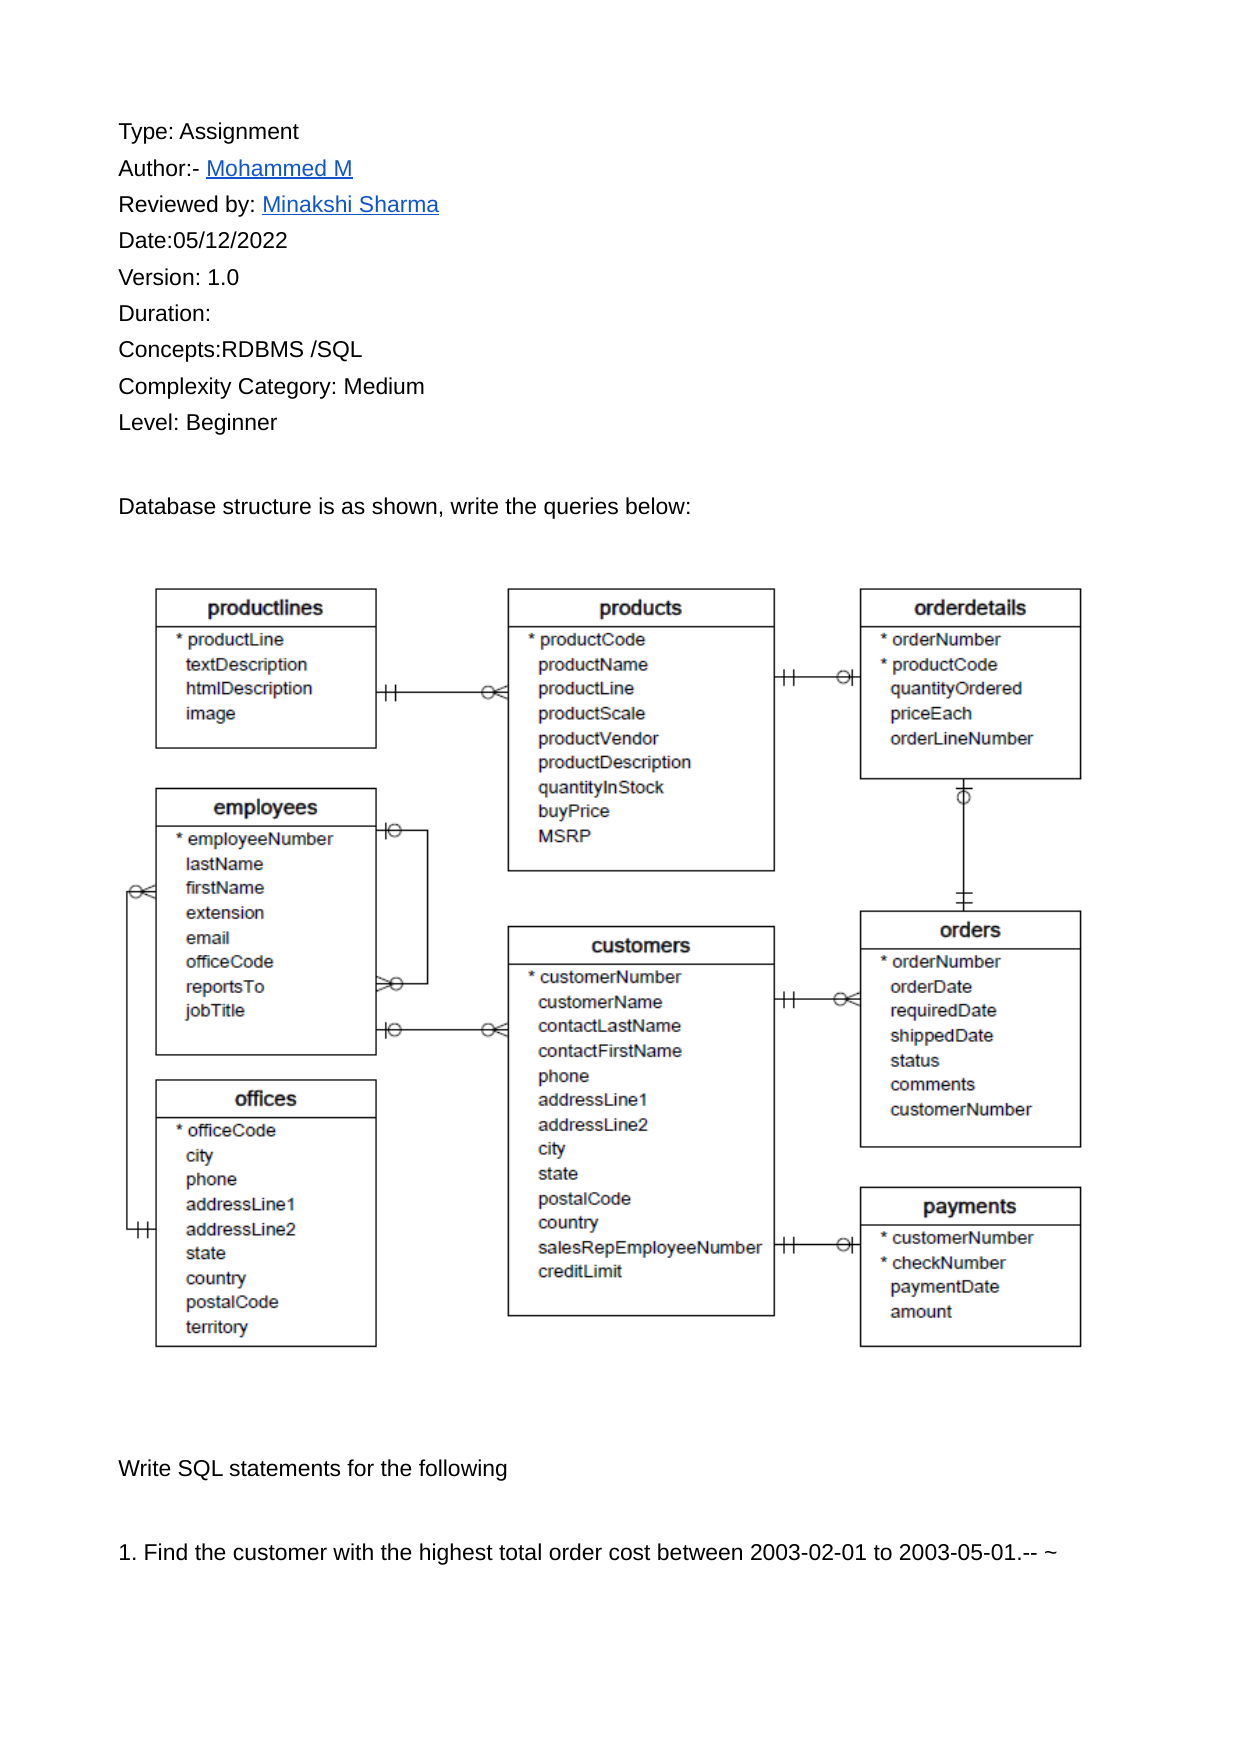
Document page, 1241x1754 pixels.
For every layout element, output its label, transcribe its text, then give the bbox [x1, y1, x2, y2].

text Type: Assignment [118, 118, 1122, 144]
text Level: Beginner [118, 409, 1122, 435]
picture [118, 576, 1094, 1357]
text Complexity Category: Medium [118, 373, 1122, 399]
text Reviewed by: Minakshi Sharma [118, 191, 1122, 217]
text Duration: [118, 300, 1122, 326]
text Date:05/12/2022 [118, 227, 1122, 253]
text Write SQL statements for the following [118, 1454, 1122, 1481]
text Database structure is as shown, write the queries below: [118, 493, 1122, 519]
text Concepts:RDBMS /SQL [118, 336, 1122, 363]
text Author:- Mohammed M [118, 154, 1122, 181]
text Version: 1.0 [118, 263, 1122, 290]
text 1. Find the customer with the highest total order cost between 2003-02-01 to 2003-05-01.-- ~ [118, 1538, 1122, 1565]
